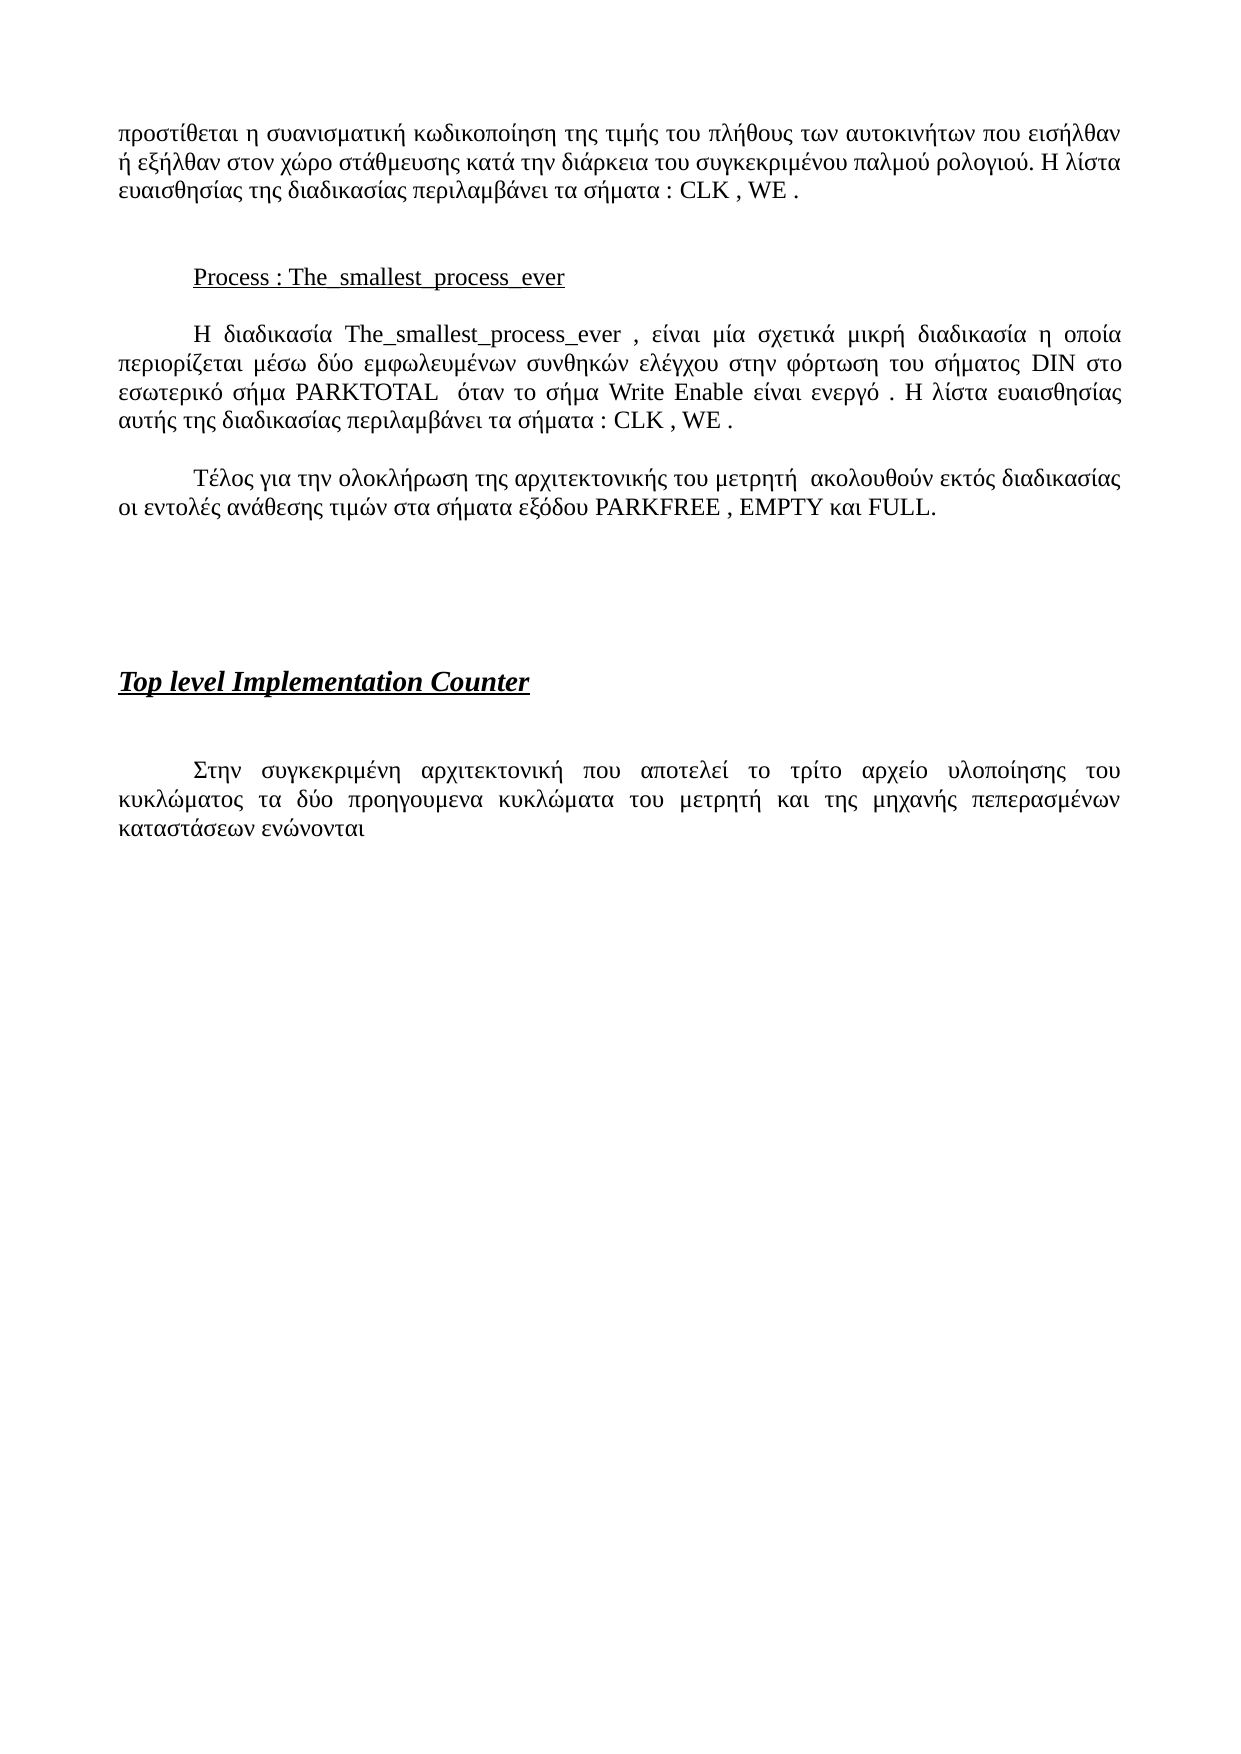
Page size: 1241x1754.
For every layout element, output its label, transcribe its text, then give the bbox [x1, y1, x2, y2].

text προστίθεται η συανισματική κωδικοποίηση της τιμής του πλήθους των αυτοκινήτων που εισήλθαν ή εξήλθαν στον χώρο στάθμευσης κατά την διάρκεια του συγκεκριμένου παλμού ρολογιού. Η λίστα ευαισθησίας της διαδικασίας περιλαμβάνει τα σήματα : CLK , WE . [118, 118, 1122, 204]
text Στην συγκεκριμένη αρχιτεκτονική που αποτελεί το τρίτο αρχείο υλοποίησης του κυκλώματος τα δύο προηγουμενα κυκλώματα του μετρητή και της μηχανής πεπερασμένων καταστάσεων ενώνονται [118, 755, 1122, 842]
text Process : The_smallest_process_ever [118, 262, 1122, 291]
text H διαδικασία The_smallest_process_ever , είναι μία σχετικά μικρή διαδικασία η οποία περιορίζεται μέσω δύο εμφωλευμένων συνθηκών ελέγχου στην φόρτωση του σήματος DIN στο εσωτερικό σήμα PARKTOTAL όταν το σήμα Write Enable είναι ενεργό . Η λίστα ευαισθησίας αυτής της διαδικασίας περιλαμβάνει τα σήματα : CLK , WE . [118, 319, 1122, 434]
text Tέλος για την ολοκλήρωση της αρχιτεκτονικής του μετρητή ακολουθούν εκτός διαδικασίας οι εντολές ανάθεσης τιμών στα σήματα εξόδου PARKFREE , EMPTY και FULL. [118, 463, 1122, 521]
text Top level Implementation Counter [118, 664, 1122, 698]
